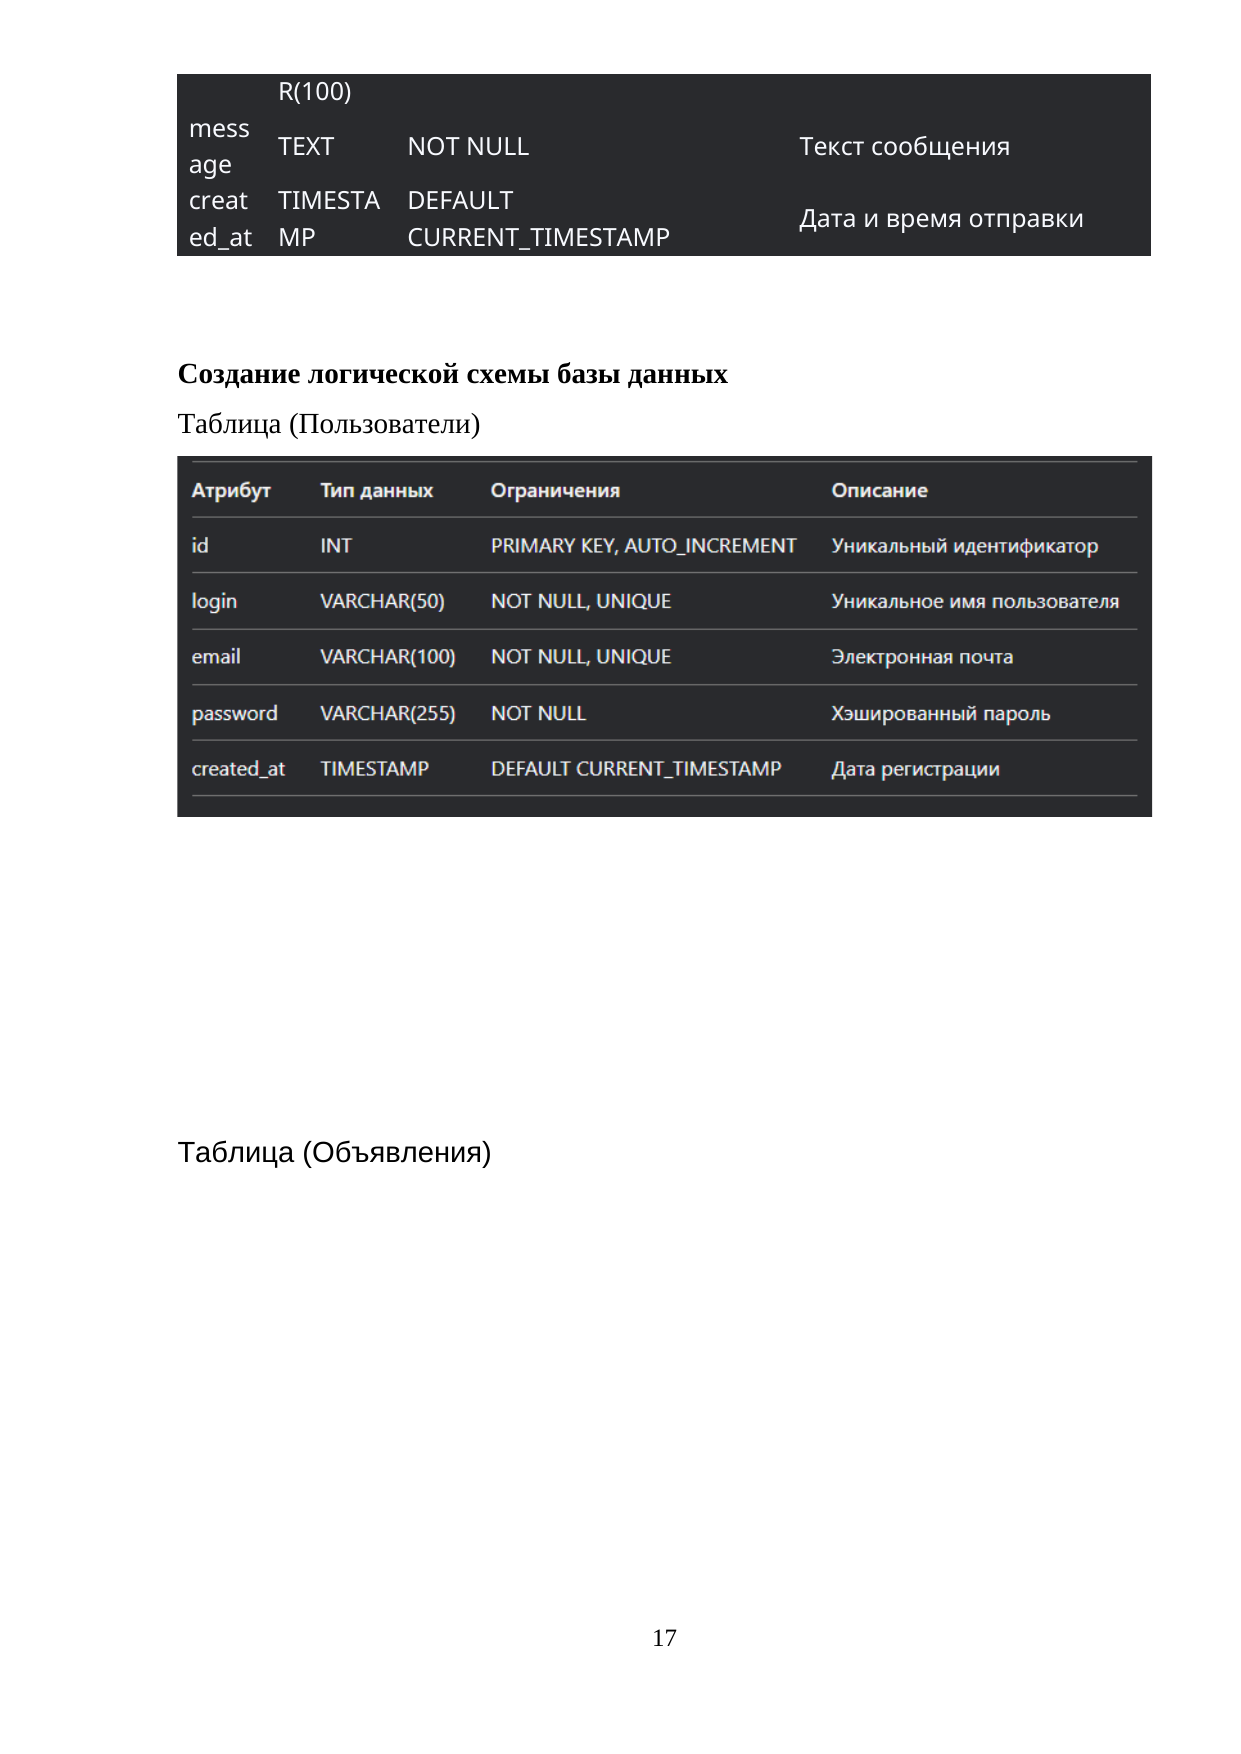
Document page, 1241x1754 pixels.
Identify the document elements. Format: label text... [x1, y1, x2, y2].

table_cell TIMESTAMP [267, 183, 396, 256]
table_cell [396, 74, 788, 110]
table_cell DEFAULT CURRENT_TIMESTAMP [396, 183, 788, 256]
table_cell message [177, 110, 267, 183]
table_cell [788, 74, 1151, 110]
text Создание логической схемы базы данных [177, 356, 1152, 390]
table_cell Текст сообщения [788, 110, 1151, 183]
text Таблица (Объявления) [177, 1135, 1152, 1168]
text Таблица (Пользователи) [177, 407, 1152, 440]
table_cell NOT NULL [396, 110, 788, 183]
table_cell created_at [177, 183, 267, 256]
table_cell Дата и время отправки [788, 183, 1151, 256]
table_cell [177, 74, 267, 110]
table_cell R(100) [267, 74, 396, 110]
table_cell TEXT [267, 110, 396, 183]
